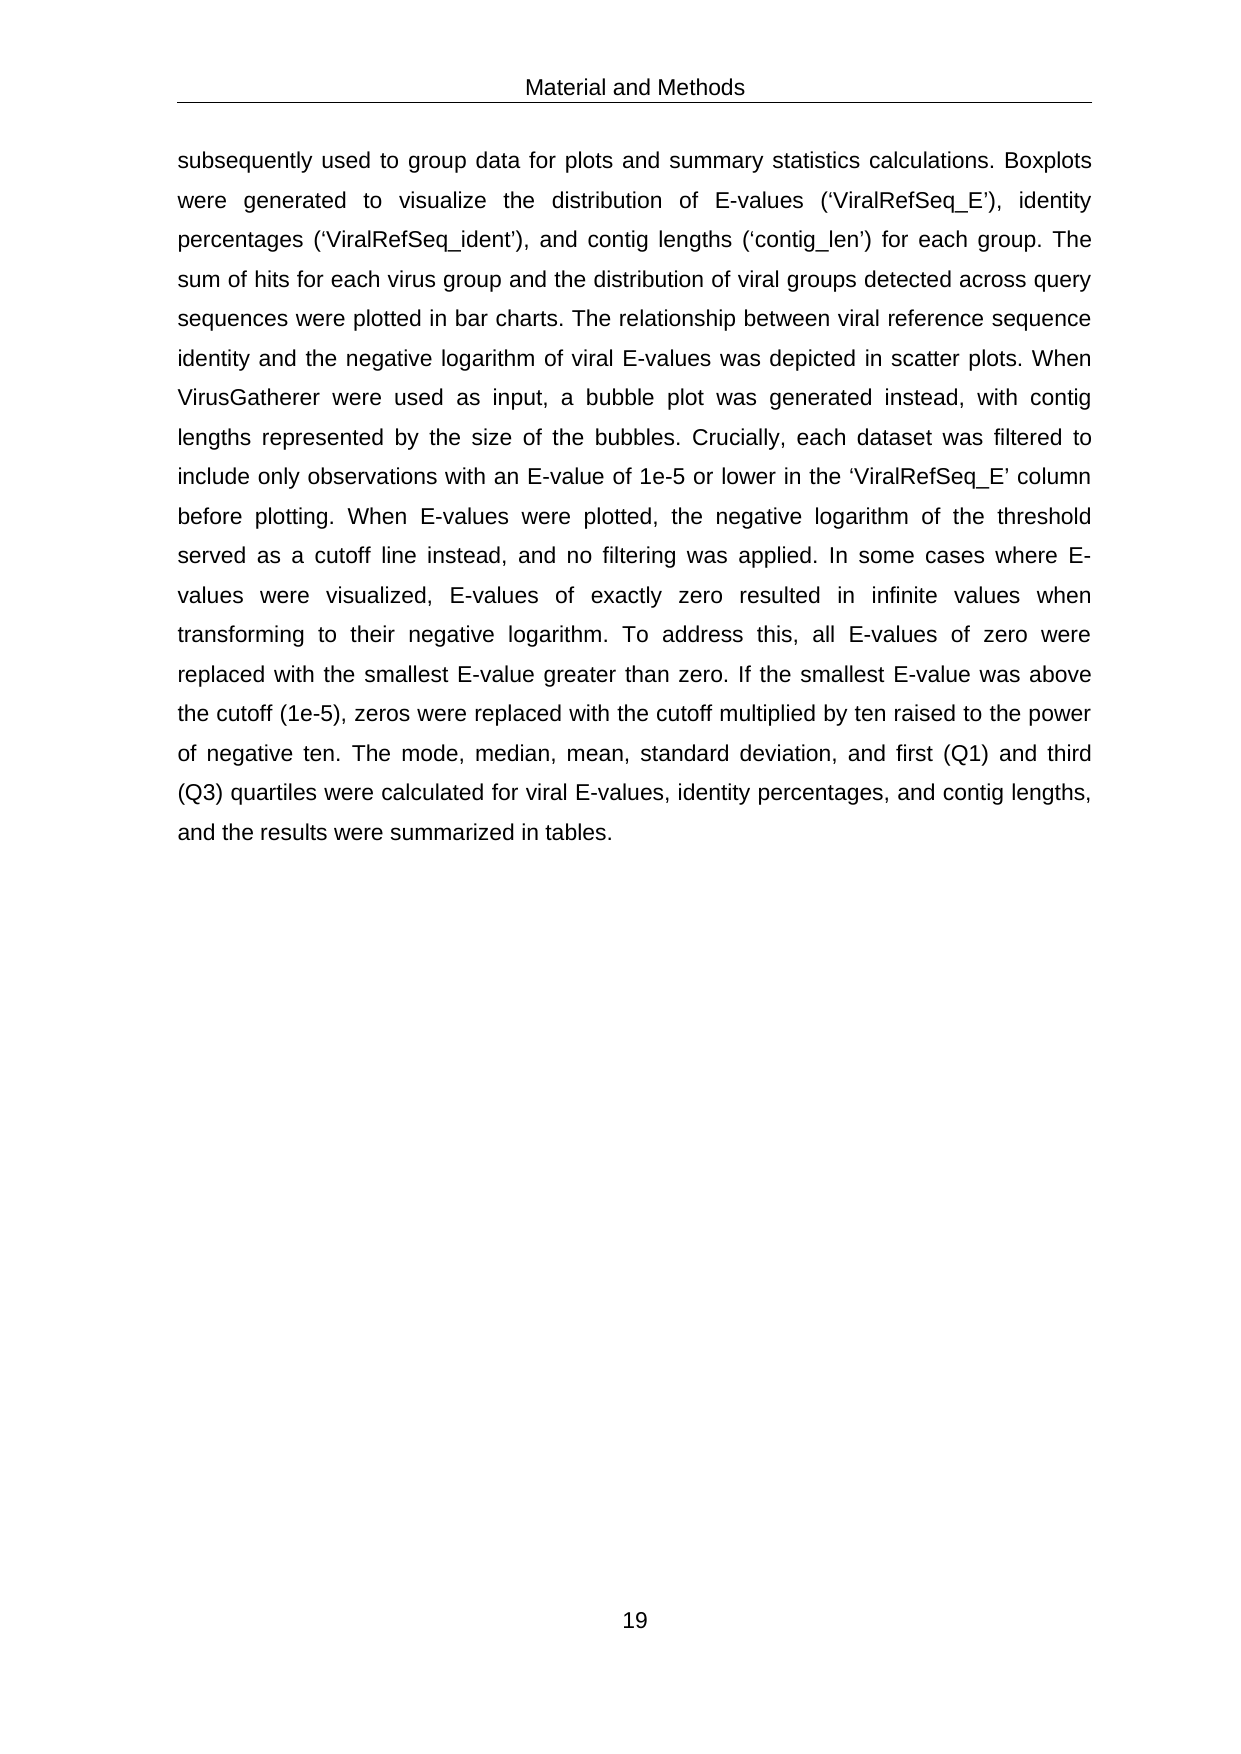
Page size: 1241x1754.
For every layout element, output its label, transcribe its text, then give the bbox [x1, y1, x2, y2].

text subsequently used to group data for plots and summary statistics calculations. Boxplots were generated to visualize the distribution of E-values (‘ViralRefSeq_E’), identity percentages (‘ViralRefSeq_ident’), and contig lengths (‘contig_len’) for each group. The sum of hits for each virus group and the distribution of viral groups detected across query sequences were plotted in bar charts. The relationship between viral reference sequence identity and the negative logarithm of viral E-values was depicted in scatter plots. When VirusGatherer were used as input, a bubble plot was generated instead, with contig lengths represented by the size of the bubbles. Crucially, each dataset was filtered to include only observations with an E-value of 1e-5 or lower in the ‘ViralRefSeq_E’ column before plotting. When E-values were plotted, the negative logarithm of the threshold served as a cutoff line instead, and no filtering was applied. In some cases where E-values were visualized, E-values of exactly zero resulted in infinite values when transforming to their negative logarithm. To address this, all E-values of zero were replaced with the smallest E-value greater than zero. If the smallest E-value was above the cutoff (1e-5), zeros were replaced with the cutoff multiplied by ten raised to the power of negative ten. The mode, median, mean, standard deviation, and first (Q1) and third (Q3) quartiles were calculated for viral E-values, identity percentages, and contig lengths, and the results were summarized in tables. [177, 147, 1092, 845]
